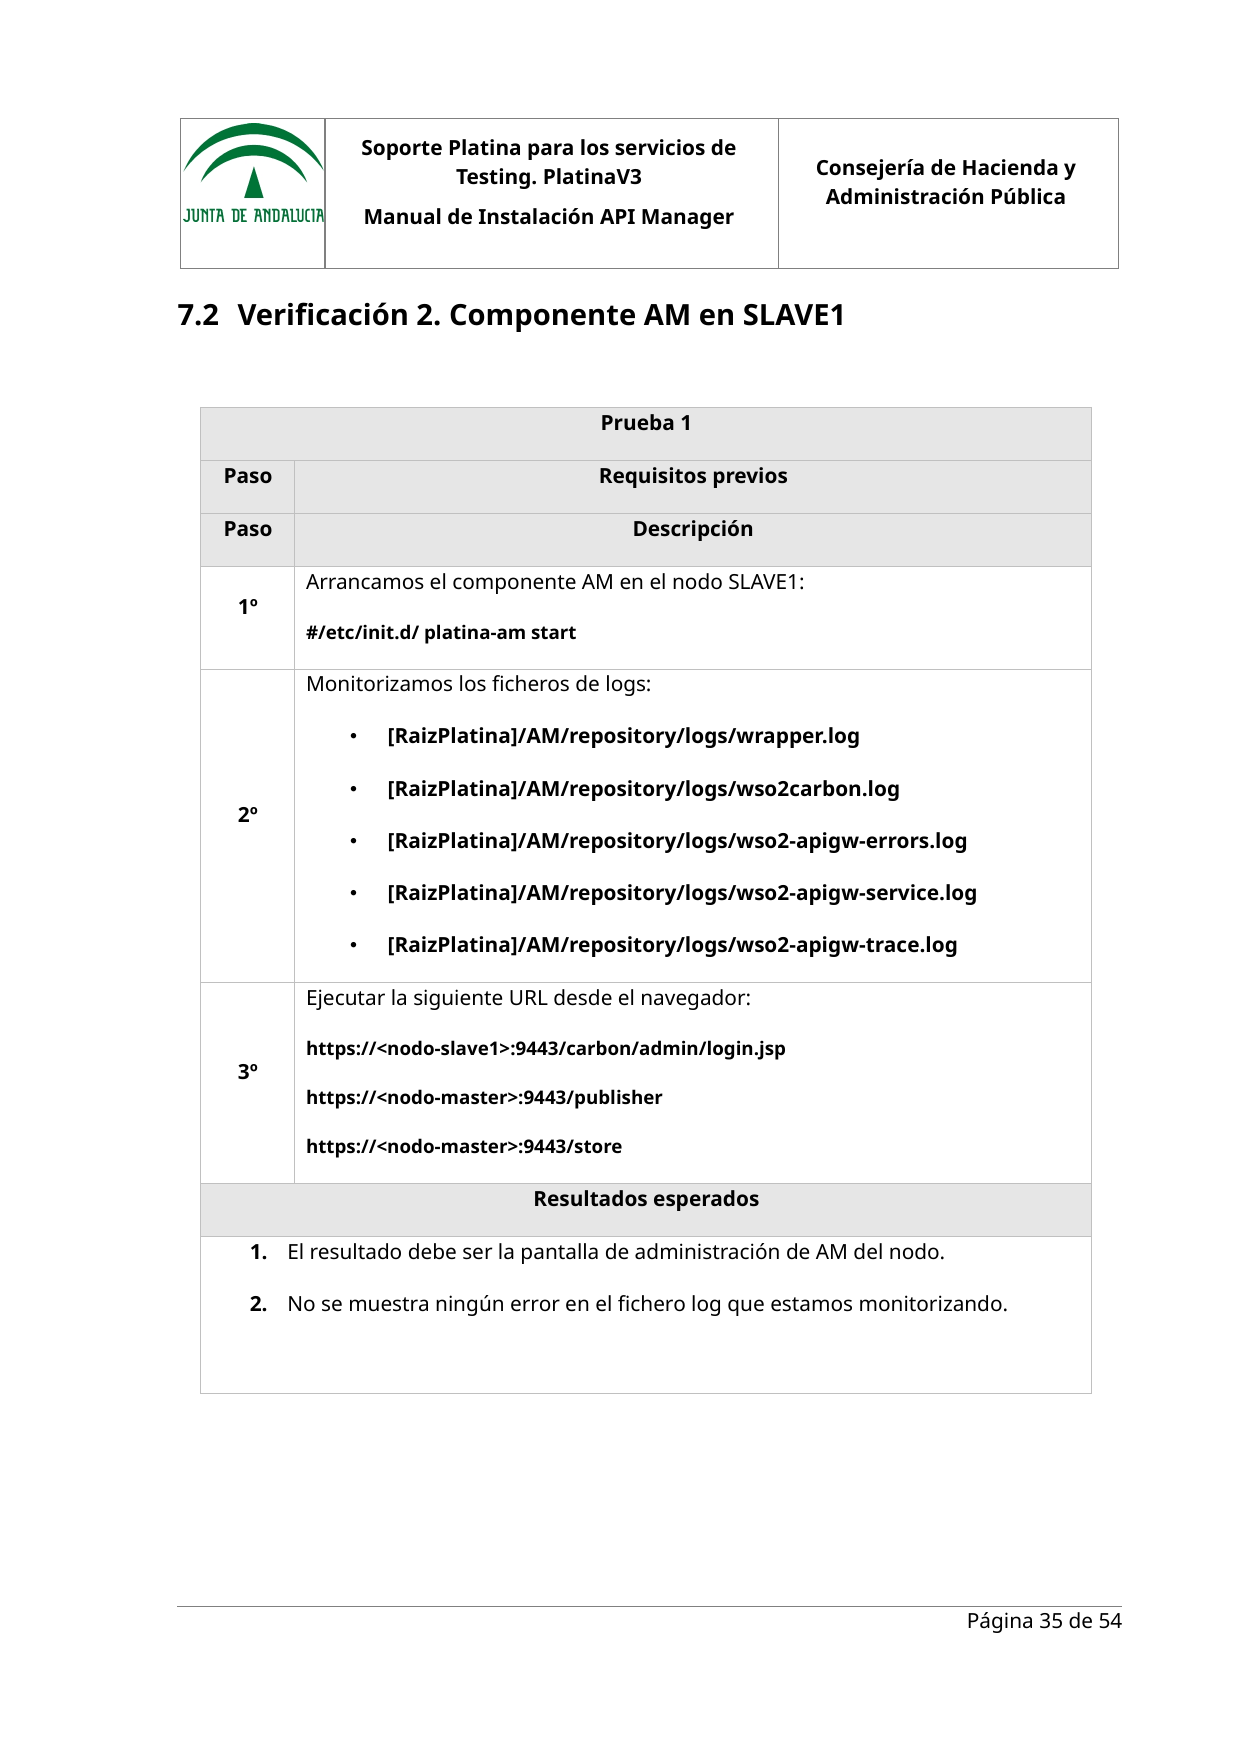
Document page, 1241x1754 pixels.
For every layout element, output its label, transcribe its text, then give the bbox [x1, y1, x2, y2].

table_cell 3º [201, 983, 294, 1183]
table_cell Paso [201, 461, 294, 513]
table_cell Resultados esperados [201, 1184, 1091, 1236]
table_header Prueba 1 [201, 408, 1091, 460]
table_cell Arrancamos el componente AM en el nodo SLAVE1: #/etc/init.d/ platina-am start [295, 567, 1091, 668]
table_cell Paso [201, 514, 294, 566]
table_cell 2º [201, 670, 294, 982]
table_cell El resultado debe ser la pantalla de administración de AM del nodo. No se muestra ningún error en el fichero log que estamos monitorizando. [201, 1237, 1091, 1393]
table_cell Descripción [295, 514, 1091, 566]
table_cell Requisitos previos [295, 461, 1091, 513]
picture [183, 123, 324, 222]
table_cell 1º [201, 567, 294, 668]
table_cell Ejecutar la siguiente URL desde el navegador: https://<nodo-slave1>:9443/carbon/admin/login.jsp https://<nodo-master>:9443/publisher https://<nodo-master>:9443/store [295, 983, 1091, 1183]
table_cell Monitorizamos los ficheros de logs: [RaizPlatina]/AM/repository/logs/wrapper.log [RaizPlatina]/AM/repository/logs/wso2carbon.log [RaizPlatina]/AM/repository/logs/wso2-apigw-errors.log [RaizPlatina]/AM/repository/logs/wso2-apigw-service.log [RaizPlatina]/AM/repository/logs/wso2-apigw-trace.log [295, 670, 1091, 982]
subtitle Verificación 2. Componente AM en SLAVE1 [177, 294, 1122, 334]
